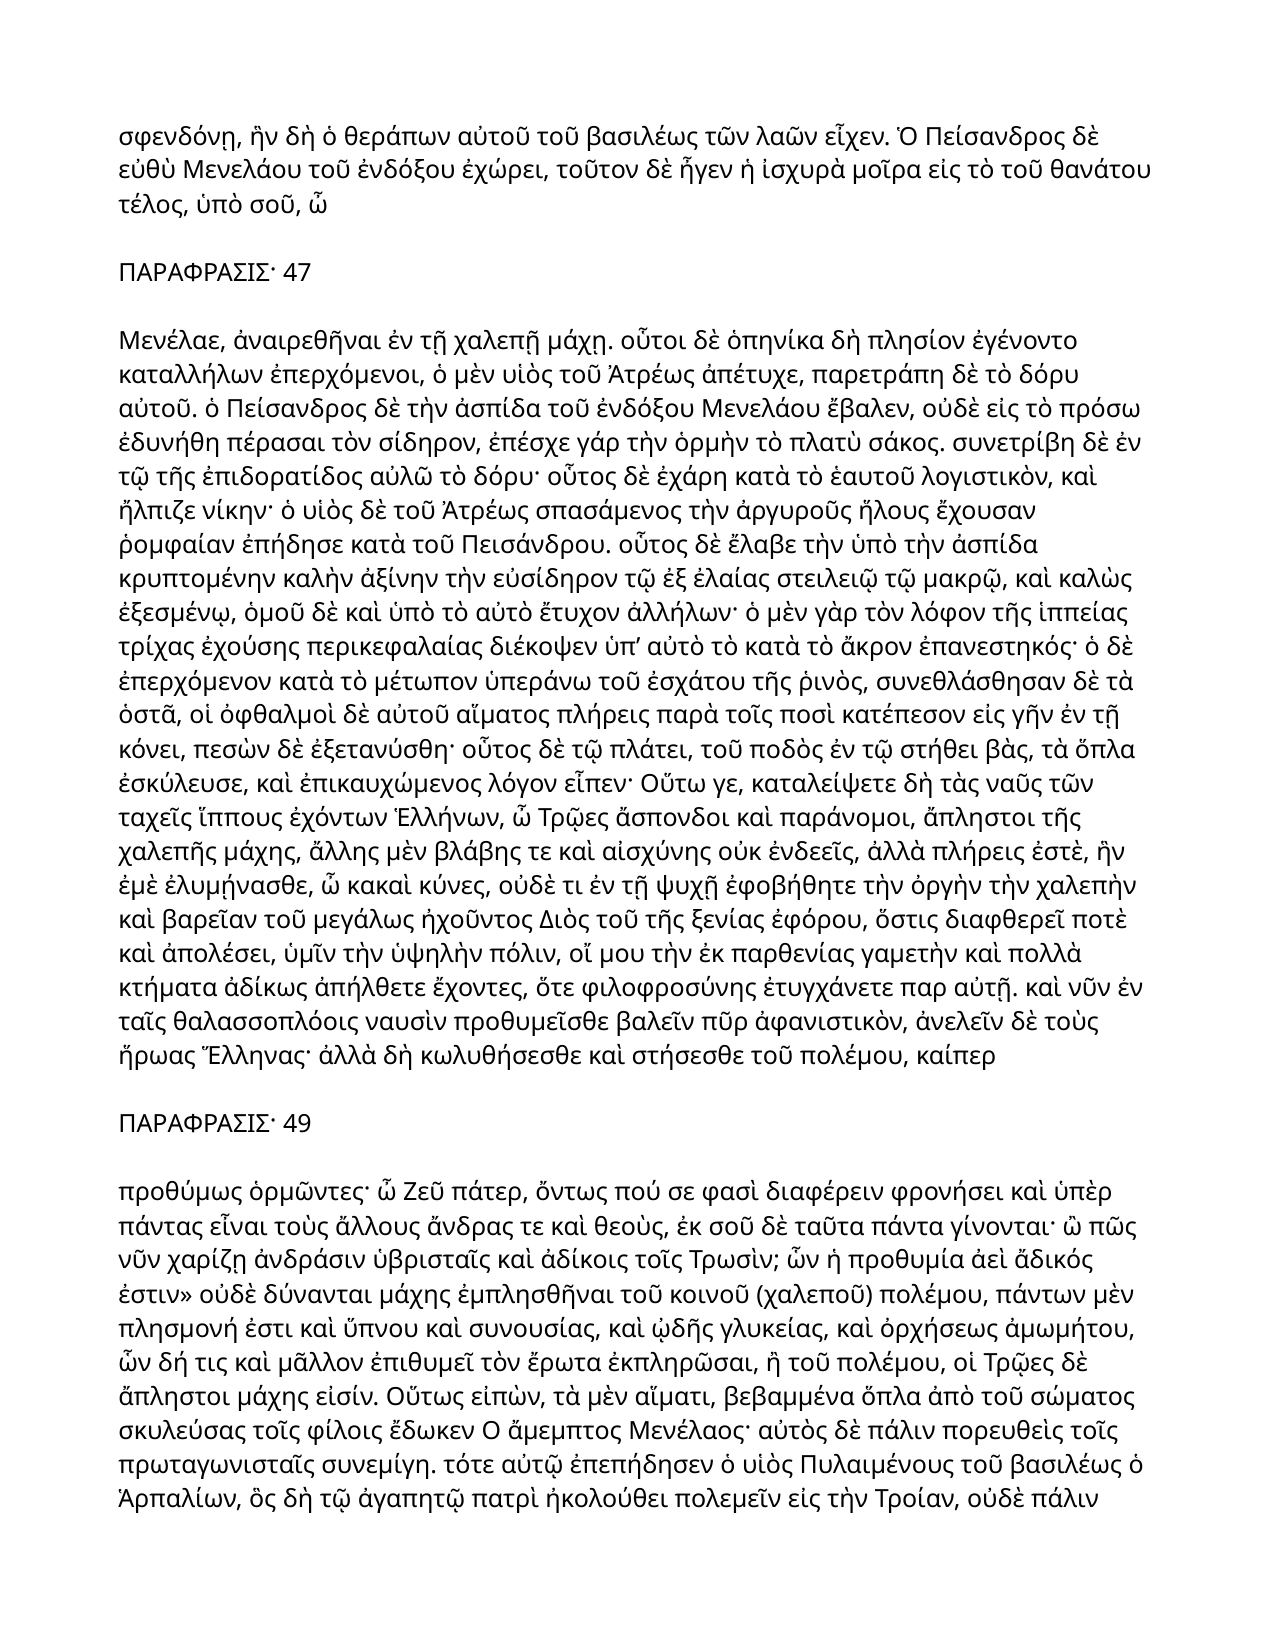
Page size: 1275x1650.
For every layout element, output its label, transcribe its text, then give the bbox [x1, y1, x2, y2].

text προθύμως ὁρμῶντες· ὦ Ζεῦ πάτερ, ὄντως πού σε φασὶ διαφέρειν φρονήσει καὶ ὑπὲρ πάντας εἶναι τοὺς ἄλλους ἄνδρας τε καὶ θεοὺς, ἐκ σοῦ δὲ ταῦτα πάντα γίνονται· ὢ πῶς νῦν χαρίζῃ ἀνδράσιν ὑβρισταῖς καὶ ἀδίκοις τοῖς Τρωσὶν; ὧν ἡ προθυμία ἀεὶ ἄδικός ἐστιν» οὐδὲ δύνανται μάχης ἐμπλησθῆναι τοῦ κοινοῦ (χαλεποῦ) πολέμου, πάντων μὲν πλησμονή ἐστι καὶ ὕπνου καὶ συνουσίας, καὶ ᾠδῆς γλυκείας, καὶ ὀρχήσεως ἀμωμήτου, ὧν δή τις καὶ μᾶλλον ἐπιθυμεῖ τὸν ἔρωτα ἐκπληρῶσαι, ἢ τοῦ πολέμου, οἱ Τρῷες δὲ ἄπληστοι μάχης εἰσίν. Οὕτως εἰπὼν, τὰ μὲν αἵματι, βεβαμμένα ὅπλα ἀπὸ τοῦ σώματος σκυλεύσας τοῖς φίλοις ἔδωκεν O ἄμεμπτος Μενέλαος· αὐτὸς δὲ πάλιν πορευθεὶς τοῖς πρωταγωνισταῖς συνεμίγη. τότε αὐτῷ ἐπεπήδησεν ὁ υἱὸς Πυλαιμένους τοῦ βασιλέως ὁ Ἁρπαλίων, ὃς δὴ τῷ ἀγαπητῷ πατρὶ ἠκολούθει πολεμεῖν εἰς τὴν Τροίαν, οὐδὲ πάλιν [118, 1174, 1157, 1515]
text σφενδόνῃ, ἣν δὴ ὁ θεράπων αὐτοῦ τοῦ βασιλέως τῶν λαῶν εἶχεν. Ὁ Πείσανδρος δὲ εὐθὺ Μενελάου τοῦ ἐνδόξου ἐχώρει, τοῦτον δὲ ἦγεν ἡ ἰσχυρὰ μοῖρα εἰς τὸ τοῦ θανάτου τέλος, ὑπὸ σοῦ, ὦ [118, 118, 1157, 220]
text ΠAPΑΦΡΑΣΙΣ· 49 [118, 1106, 1157, 1140]
text Μενέλαε, ἀναιρεθῆναι ἐν τῇ χαλεπῇ μάχῃ. οὗτοι δὲ ὁπηνίκα δὴ πλησίον ἐγένοντο καταλλήλων ἐπερχόμενοι, ὁ μὲν υἱὸς τοῦ Ἀτρέως ἀπέτυχε, παρετράπη δὲ τὸ δόρυ αὐτοῦ. ὁ Πείσανδρος δὲ τὴν ἀσπίδα τοῦ ἐνδόξου Μενελάου ἔβαλεν, οὐδὲ εἰς τὸ πρόσω ἐδυνήθη πέρασαι τὸν σίδηρον, ἐπέσχε γάρ τὴν ὁρμὴν τὸ πλατὺ σάκος. συνετρίβη δὲ ἐν τῷ τῆς ἐπιδορατίδος αὐλῶ τὸ δόρυ· οὗτος δὲ ἐχάρη κατὰ τὸ ἑαυτοῦ λογιστικὸν, καὶ ἤλπιζε νίκην· ὁ υἱὸς δὲ τοῦ Ἀτρέως σπασάμενος τὴν ἀργυροῦς ἥλους ἔχουσαν ῥομφαίαν ἐπήδησε κατὰ τοῦ Πεισάνδρου. οὗτος δὲ ἔλαβε τὴν ὑπὸ τὴν ἀσπίδα κρυπτομένην καλὴν ἀξίνην τὴν εὐσίδηρον τῷ ἐξ ἐλαίας στειλειῷ τῷ μακρῷ, καὶ καλὼς ἐξεσμένῳ, ὁμοῦ δὲ καὶ ὑπὸ τὸ αὐτὸ ἔτυχον ἀλλήλων· ὁ μὲν γὰρ τὸν λόφον τῆς ἱππείας τρίχας ἐχούσης περικεφαλαίας διέκοψεν ὑπ’ αὐτὸ τὸ κατὰ τὸ ἄκρον ἐπανεστηκός· ὁ δὲ ἐπερχόμενον κατὰ τὸ μέτωπον ὑπεράνω τοῦ ἐσχάτου τῆς ῥινὸς, συνεθλάσθησαν δὲ τὰ ὁστᾶ, οἱ ὀφθαλμοὶ δὲ αὐτοῦ αἵματος πλήρεις παρὰ τοῖς ποσὶ κατέπεσον εἰς γῆν ἐν τῇ κόνει, πεσὼν δὲ ἐξετανύσθη· οὗτος δὲ τῷ πλάτει, τοῦ ποδὸς ἐν τῷ στήθει βὰς, τὰ ὅπλα ἐσκύλευσε, καὶ ἐπικαυχώμενος λόγον εἶπεν· Οὕτω γε, καταλείψετε δὴ τὰς ναῦς τῶν ταχεῖς ἵππους ἐχόντων Ἑλλήνων, ὦ Τρῷες ἄσπονδοι καὶ παράνομοι, ἄπληστοι τῆς χαλεπῆς μάχης, ἄλλης μὲν βλάβης τε καὶ αἰσχύνης οὐκ ἐνδεεῖς, ἀλλὰ πλήρεις ἐστὲ, ἣν ἐμὲ ἐλυμῄνασθε, ὦ κακαὶ κύνες, οὐδὲ τι ἐν τῇ ψυχῇ ἐφοβήθητε τὴν ὀργὴν τὴν χαλεπὴν καὶ βαρεῖαν τοῦ μεγάλως ἠχοῦντος Διὸς τοῦ τῆς ξενίας ἐφόρου, ὅστις διαφθερεῖ ποτὲ καὶ ἀπολέσει, ὑμῖν τὴν ὑψηλὴν πόλιν, οἴ μου τὴν ἐκ παρθενίας γαμετὴν καὶ πολλὰ κτήματα ἀδίκως ἀπήλθετε ἔχοντες, ὅτε φιλοφροσύνης ἐτυγχάνετε παρ αὐτῇ. καὶ νῦν ἐν ταῖς θαλασσοπλόοις ναυσὶν προθυμεῖσθε βαλεῖν πῦρ ἀφανιστικὸν, ἀνελεῖν δὲ τοὺς ἥρωας Ἕλληνας· ἀλλὰ δὴ κωλυθήσεσθε καὶ στήσεσθε τοῦ πολέμου, καίπερ [118, 322, 1157, 1072]
text ΠAPΑΦΡΑΣΙΣ· 47 [118, 254, 1157, 288]
